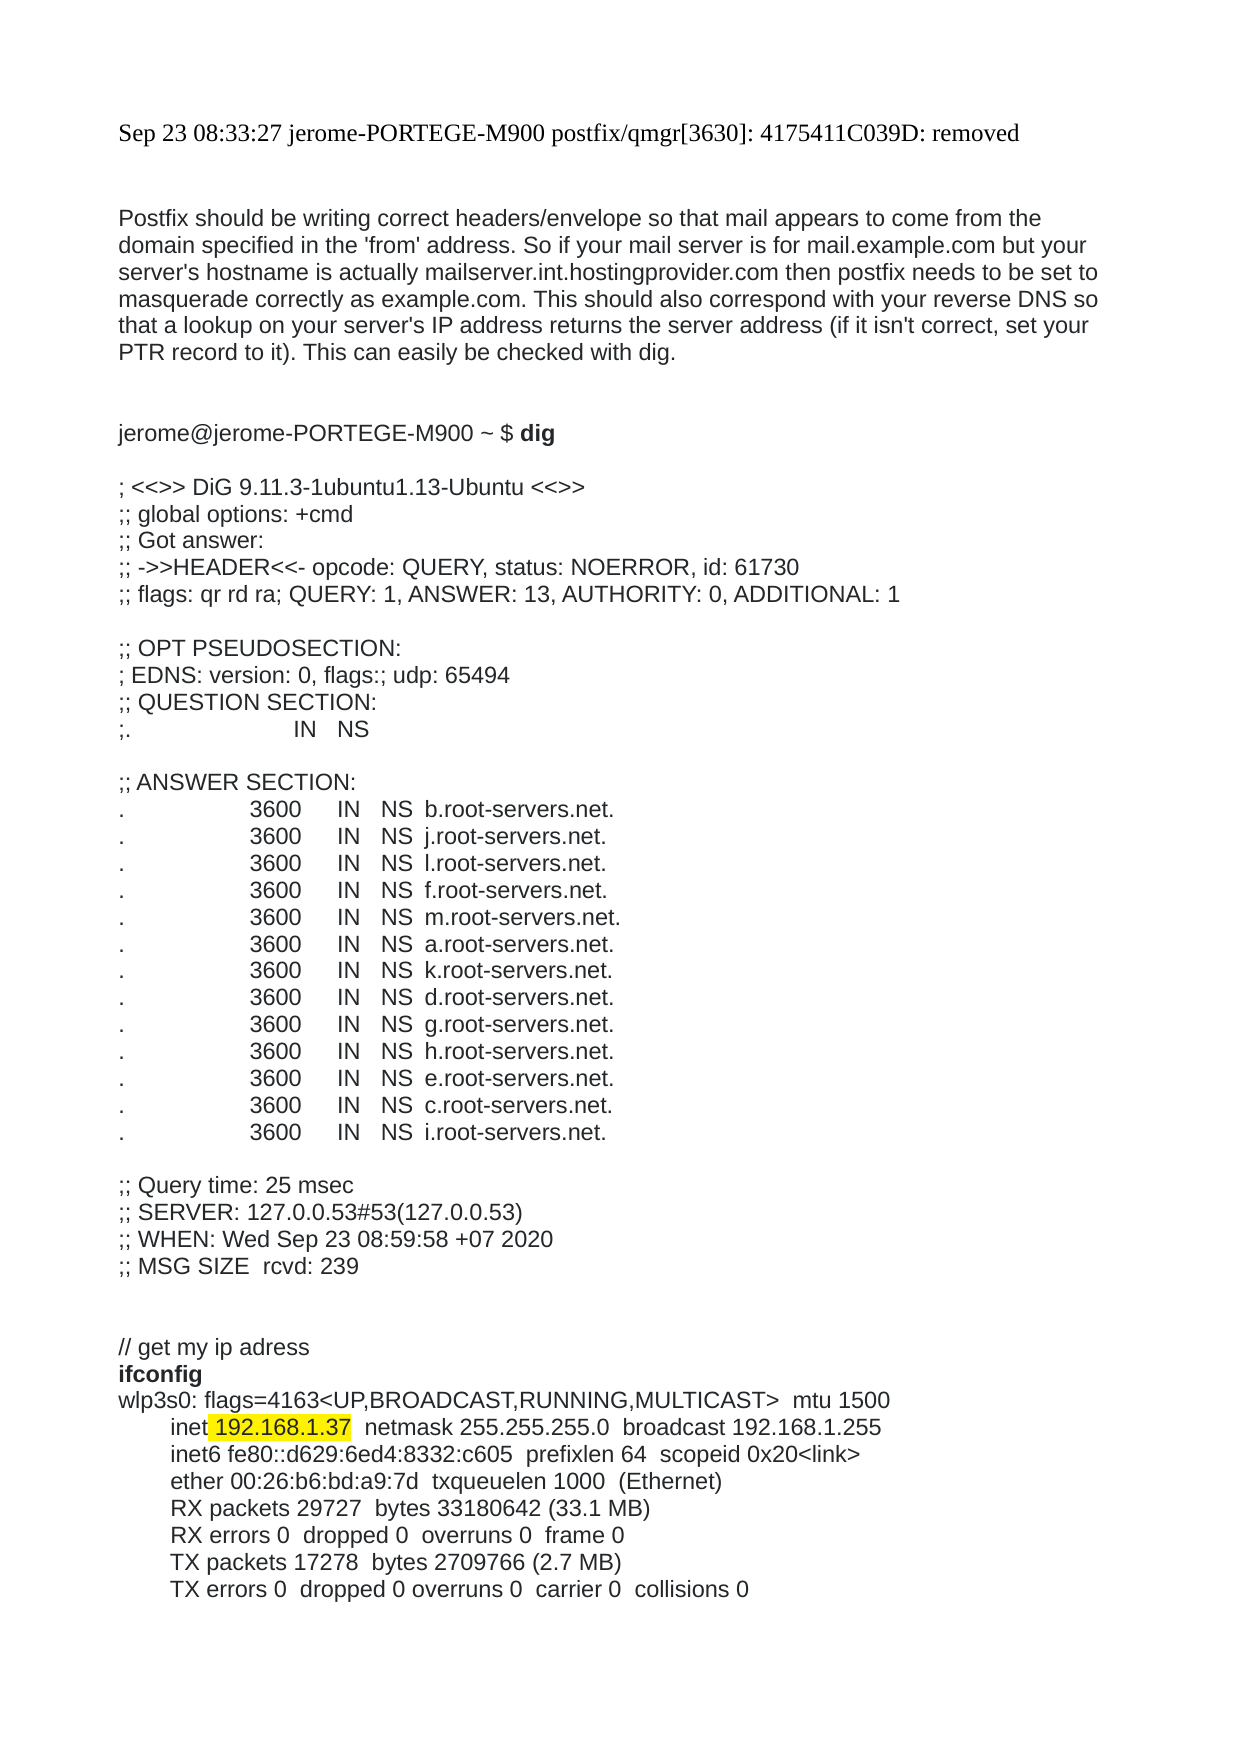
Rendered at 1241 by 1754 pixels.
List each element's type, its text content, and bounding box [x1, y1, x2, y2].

text RX errors 0 dropped 0 overruns 0 frame 0 [118, 1521, 1122, 1548]
text ;; Got answer: [118, 527, 1122, 554]
text . 3600 IN NS i.root-servers.net. [118, 1118, 1122, 1145]
text . 3600 IN NS l.root-servers.net. [118, 849, 1122, 876]
text // get my ip adress [118, 1333, 1122, 1360]
text Sep 23 08:33:27 jerome-PORTEGE-M900 postfix/qmgr[3630]: 4175411C039D: removed [118, 118, 1122, 147]
text Postfix should be writing correct headers/envelope so that mail appears to come from the domain specified in the 'from' address. So if your mail server is for mail.example.com but your server's hostname is actually mailserver.int.hostingprovider.com then postfix needs to be set to masquerade correctly as example.com. This should also correspond with your reverse DNS so that a lookup on your server's IP address returns the server address (if it isn't correct, set your PTR record to it). This can easily be checked with dig. [118, 204, 1122, 366]
text TX errors 0 dropped 0 overruns 0 carrier 0 collisions 0 [118, 1575, 1122, 1602]
text . 3600 IN NS a.root-servers.net. [118, 930, 1122, 957]
text . 3600 IN NS j.root-servers.net. [118, 822, 1122, 849]
text ;; ->>HEADER<<- opcode: QUERY, status: NOERROR, id: 61730 [118, 554, 1122, 581]
text ;; OPT PSEUDOSECTION: [118, 634, 1122, 661]
text ether 00:26:b6:bd:a9:7d txqueuelen 1000 (Ethernet) [118, 1467, 1122, 1494]
text ;; MSG SIZE rcvd: 239 [118, 1252, 1122, 1279]
text ; EDNS: version: 0, flags:; udp: 65494 [118, 661, 1122, 688]
text wlp3s0: flags=4163<UP,BROADCAST,RUNNING,MULTICAST> mtu 1500 [118, 1387, 1122, 1414]
text . 3600 IN NS e.root-servers.net. [118, 1064, 1122, 1091]
text ;; Query time: 25 msec [118, 1172, 1122, 1199]
text . 3600 IN NS d.root-servers.net. [118, 984, 1122, 1011]
text ;; global options: +cmd [118, 500, 1122, 527]
text ; <<>> DiG 9.11.3-1ubuntu1.13-Ubuntu <<>> [118, 473, 1122, 500]
text ;; SERVER: 127.0.0.53#53(127.0.0.53) [118, 1199, 1122, 1226]
text ;; WHEN: Wed Sep 23 08:59:58 +07 2020 [118, 1226, 1122, 1252]
text . 3600 IN NS h.root-servers.net. [118, 1037, 1122, 1064]
text . 3600 IN NS g.root-servers.net. [118, 1011, 1122, 1037]
text ;. IN NS [118, 715, 1122, 742]
text . 3600 IN NS m.root-servers.net. [118, 903, 1122, 930]
text ;; flags: qr rd ra; QUERY: 1, ANSWER: 13, AUTHORITY: 0, ADDITIONAL: 1 [118, 581, 1122, 607]
text . 3600 IN NS k.root-servers.net. [118, 957, 1122, 984]
text ifconfig [118, 1360, 1122, 1387]
text jerome@jerome-PORTEGE-M900 ~ $ dig [118, 419, 1122, 446]
text ;; ANSWER SECTION: [118, 769, 1122, 796]
text . 3600 IN NS b.root-servers.net. [118, 796, 1122, 822]
text ;; QUESTION SECTION: [118, 688, 1122, 715]
text inet6 fe80::d629:6ed4:8332:c605 prefixlen 64 scopeid 0x20<link> [118, 1441, 1122, 1467]
text RX packets 29727 bytes 33180642 (33.1 MB) [118, 1494, 1122, 1521]
text . 3600 IN NS f.root-servers.net. [118, 876, 1122, 903]
text inet 192.168.1.37 netmask 255.255.255.0 broadcast 192.168.1.255 [118, 1414, 1122, 1441]
text TX packets 17278 bytes 2709766 (2.7 MB) [118, 1548, 1122, 1575]
text . 3600 IN NS c.root-servers.net. [118, 1091, 1122, 1118]
